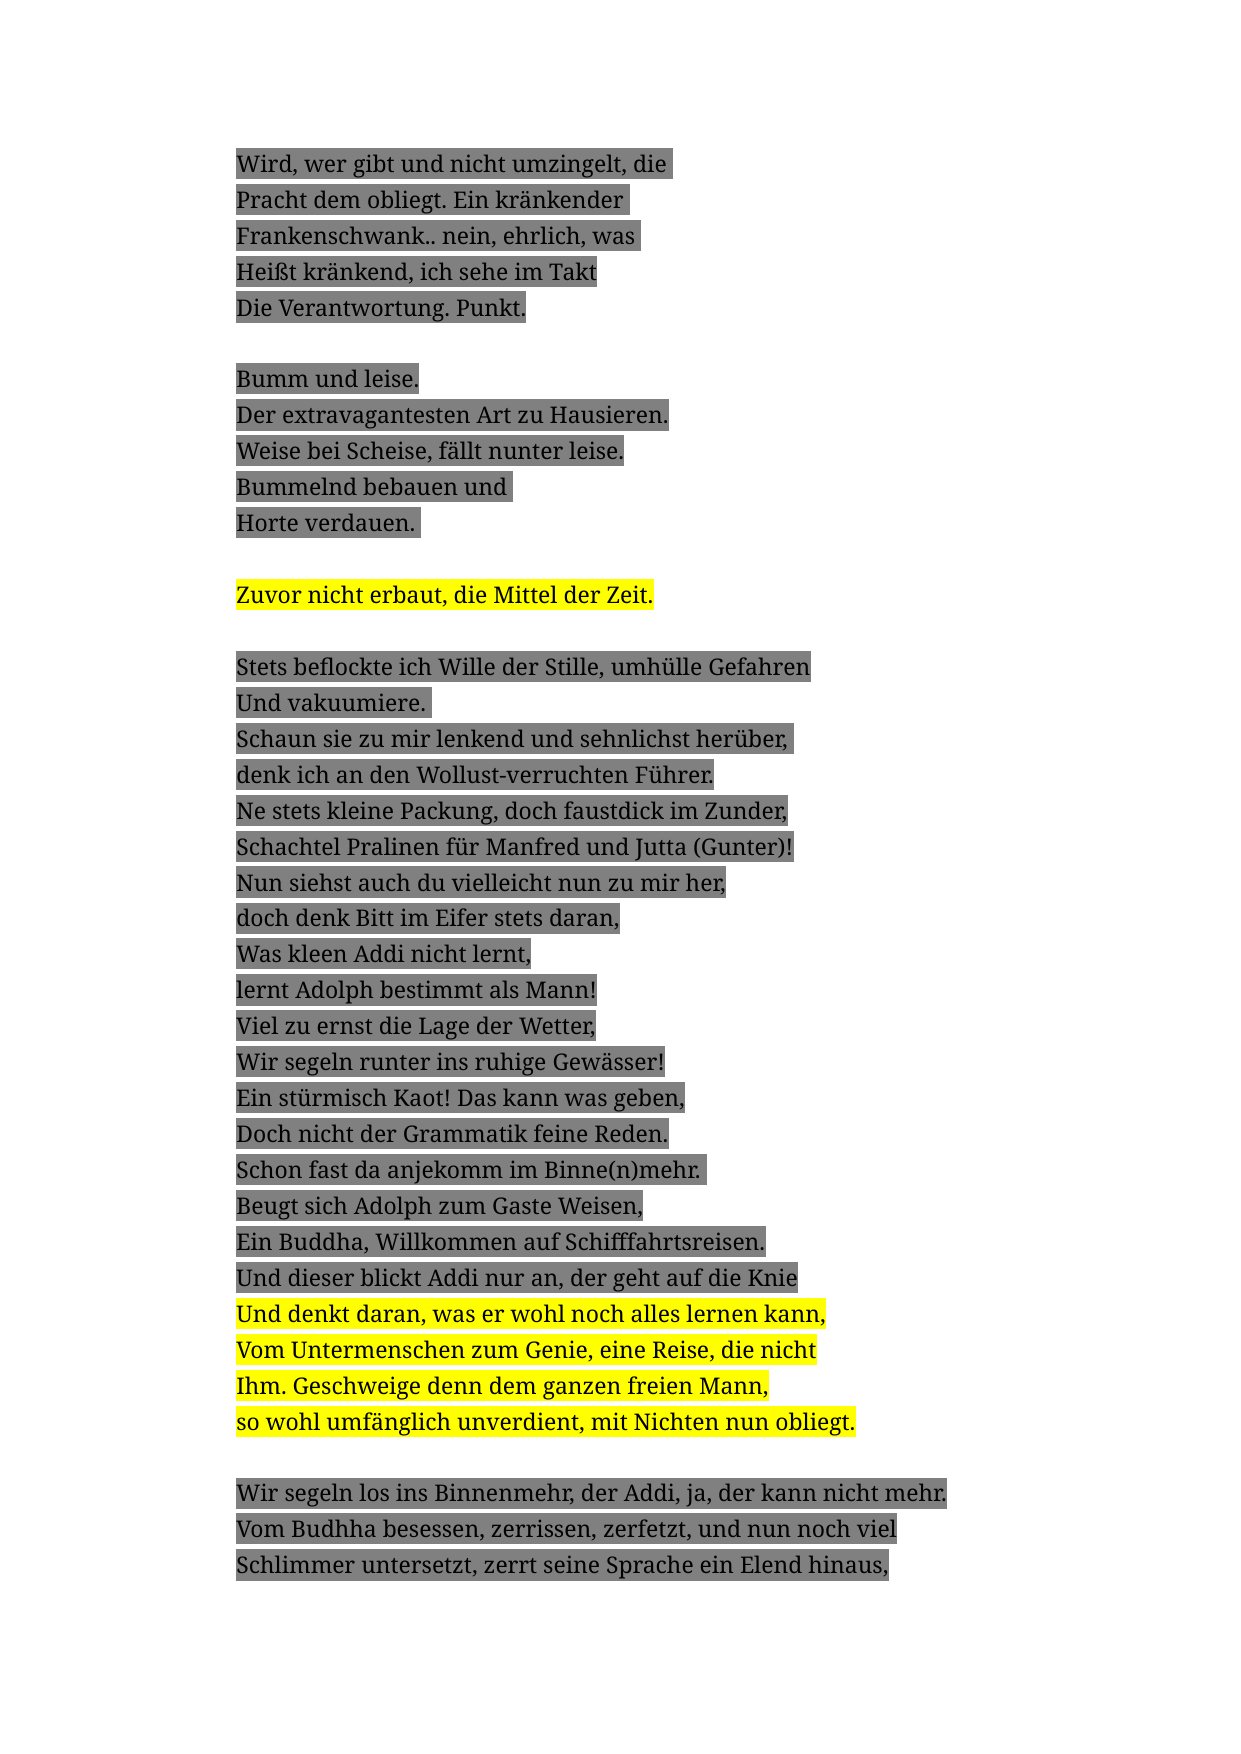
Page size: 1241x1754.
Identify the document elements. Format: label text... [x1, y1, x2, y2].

text doch denk Bitt im Eifer stets daran, [236, 902, 1063, 934]
text Weise bei Scheise, fällt nunter leise. [236, 435, 1063, 466]
text Und vakuumiere. [236, 687, 1063, 718]
text Heißt kränkend, ich sehe im Takt [236, 256, 1063, 287]
text so wohl umfänglich unverdient, mit Nichten nun obliegt. [236, 1406, 1063, 1437]
text Und denkt daran, was er wohl noch alles lernen kann, [236, 1298, 1063, 1329]
text Frankenschwank.. nein, ehrlich, was [236, 219, 1063, 251]
text Schlimmer untersetzt, zerrt seine Sprache ein Elend hinaus, [236, 1549, 1063, 1581]
text Schon fast da anjekomm im Binne(n)mehr. [236, 1154, 1063, 1185]
text Der extravagantesten Art zu Hausieren. [236, 399, 1063, 431]
text Vom Budhha besessen, zerrissen, zerfetzt, und nun noch viel [236, 1513, 1063, 1544]
text Stets beflockte ich Wille der Stille, umhülle Gefahren [236, 651, 1063, 682]
text Wir segeln runter ins ruhige Gewässer! [236, 1046, 1063, 1077]
text denk ich an den Wollust-verruchten Führer. [236, 759, 1063, 790]
text Zuvor nicht erbaut, die Mittel der Zeit. [236, 579, 1063, 610]
text Vom Untermenschen zum Genie, eine Reise, die nicht [236, 1334, 1063, 1365]
text Bumm und leise. [236, 363, 1063, 394]
text Und dieser blickt Addi nur an, der geht auf die Knie [236, 1262, 1063, 1293]
text Nun siehst auch du vielleicht nun zu mir her, [236, 866, 1063, 898]
text Schachtel Pralinen für Manfred und Jutta (Gunter)! [236, 831, 1063, 862]
text Doch nicht der Grammatik feine Reden. [236, 1118, 1063, 1149]
text Ein stürmisch Kaot! Das kann was geben, [236, 1082, 1063, 1113]
text Pracht dem obliegt. Ein kränkender [236, 184, 1063, 215]
text Wir segeln los ins Binnenmehr, der Addi, ja, der kann nicht mehr. [236, 1477, 1063, 1509]
text Die Verantwortung. Punkt. [236, 291, 1063, 323]
text Was kleen Addi nicht lernt, [236, 938, 1063, 969]
text Ne stets kleine Packung, doch faustdick im Zunder, [236, 794, 1063, 826]
text Beugt sich Adolph zum Gaste Weisen, [236, 1190, 1063, 1221]
text Viel zu ernst die Lage der Wetter, [236, 1010, 1063, 1041]
text Horte verdauen. [236, 507, 1063, 538]
text Bummelnd bebauen und [236, 471, 1063, 502]
text Schaun sie zu mir lenkend und sehnlichst herüber, [236, 723, 1063, 754]
text lernt Adolph bestimmt als Mann! [236, 974, 1063, 1006]
text Ihm. Geschweige denn dem ganzen freien Mann, [236, 1369, 1063, 1401]
text Ein Buddha, Willkommen auf Schifffahrtsreisen. [236, 1226, 1063, 1257]
text Wird, wer gibt und nicht umzingelt, die [236, 148, 1063, 179]
